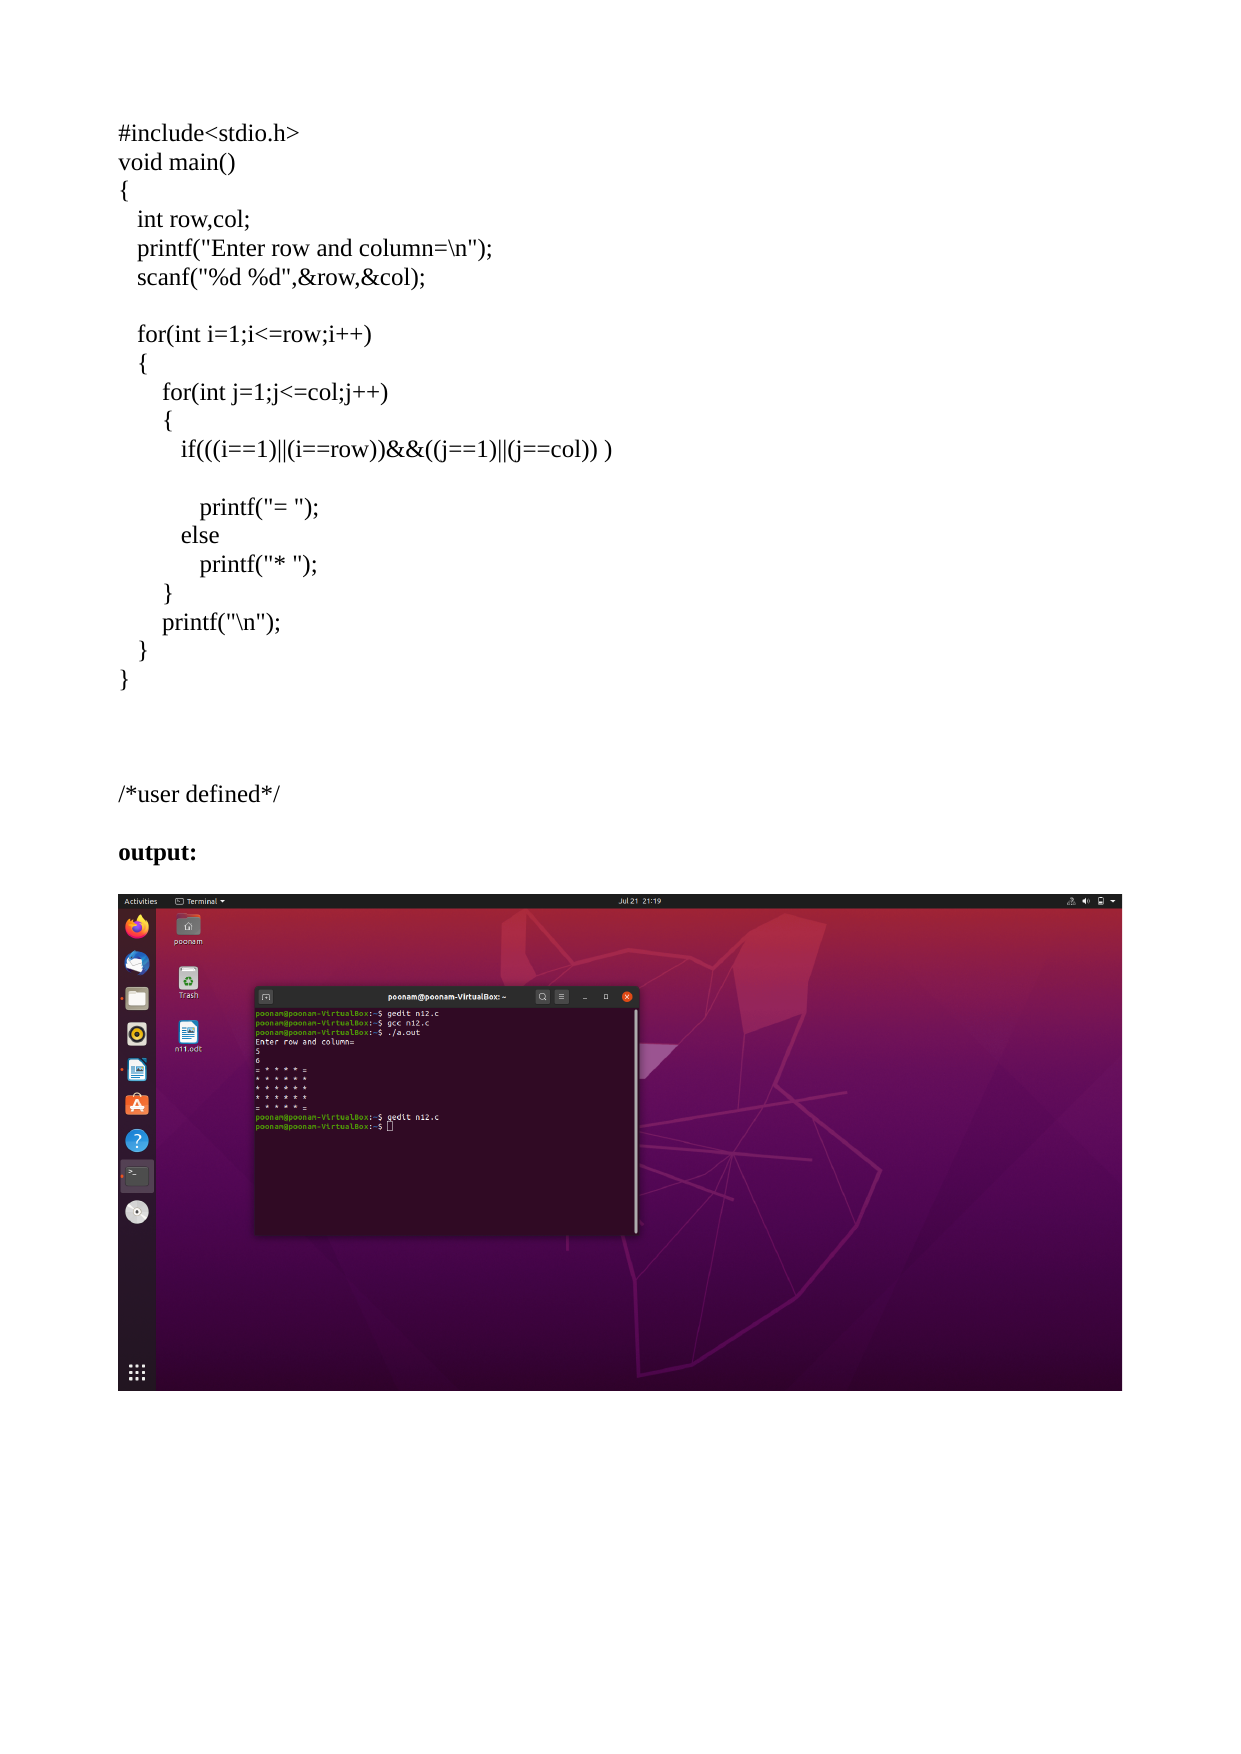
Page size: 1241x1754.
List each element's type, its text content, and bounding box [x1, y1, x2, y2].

text } [118, 664, 1122, 693]
text printf("\n"); [118, 607, 1122, 636]
text } [118, 636, 1122, 664]
text #include<stdio.h> [118, 118, 1122, 147]
text if(((i==1)||(i==row))&&((j==1)||(j==col)) ) [118, 434, 1122, 463]
text { [118, 348, 1122, 377]
picture [118, 894, 1123, 1391]
text { [118, 406, 1122, 434]
text void main() [118, 147, 1122, 176]
text int row,col; [118, 204, 1122, 233]
text else [118, 521, 1122, 549]
text printf("* "); [118, 549, 1122, 578]
text printf("Enter row and column=\n"); [118, 233, 1122, 262]
text } [118, 578, 1122, 607]
text printf("= "); [118, 492, 1122, 521]
text for(int j=1;j<=col;j++) [118, 377, 1122, 406]
text for(int i=1;i<=row;i++) [118, 319, 1122, 348]
text scanf("%d %d",&row,&col); [118, 262, 1122, 291]
text output: [118, 837, 1122, 866]
text /*user defined*/ [118, 779, 1122, 808]
text { [118, 176, 1122, 204]
